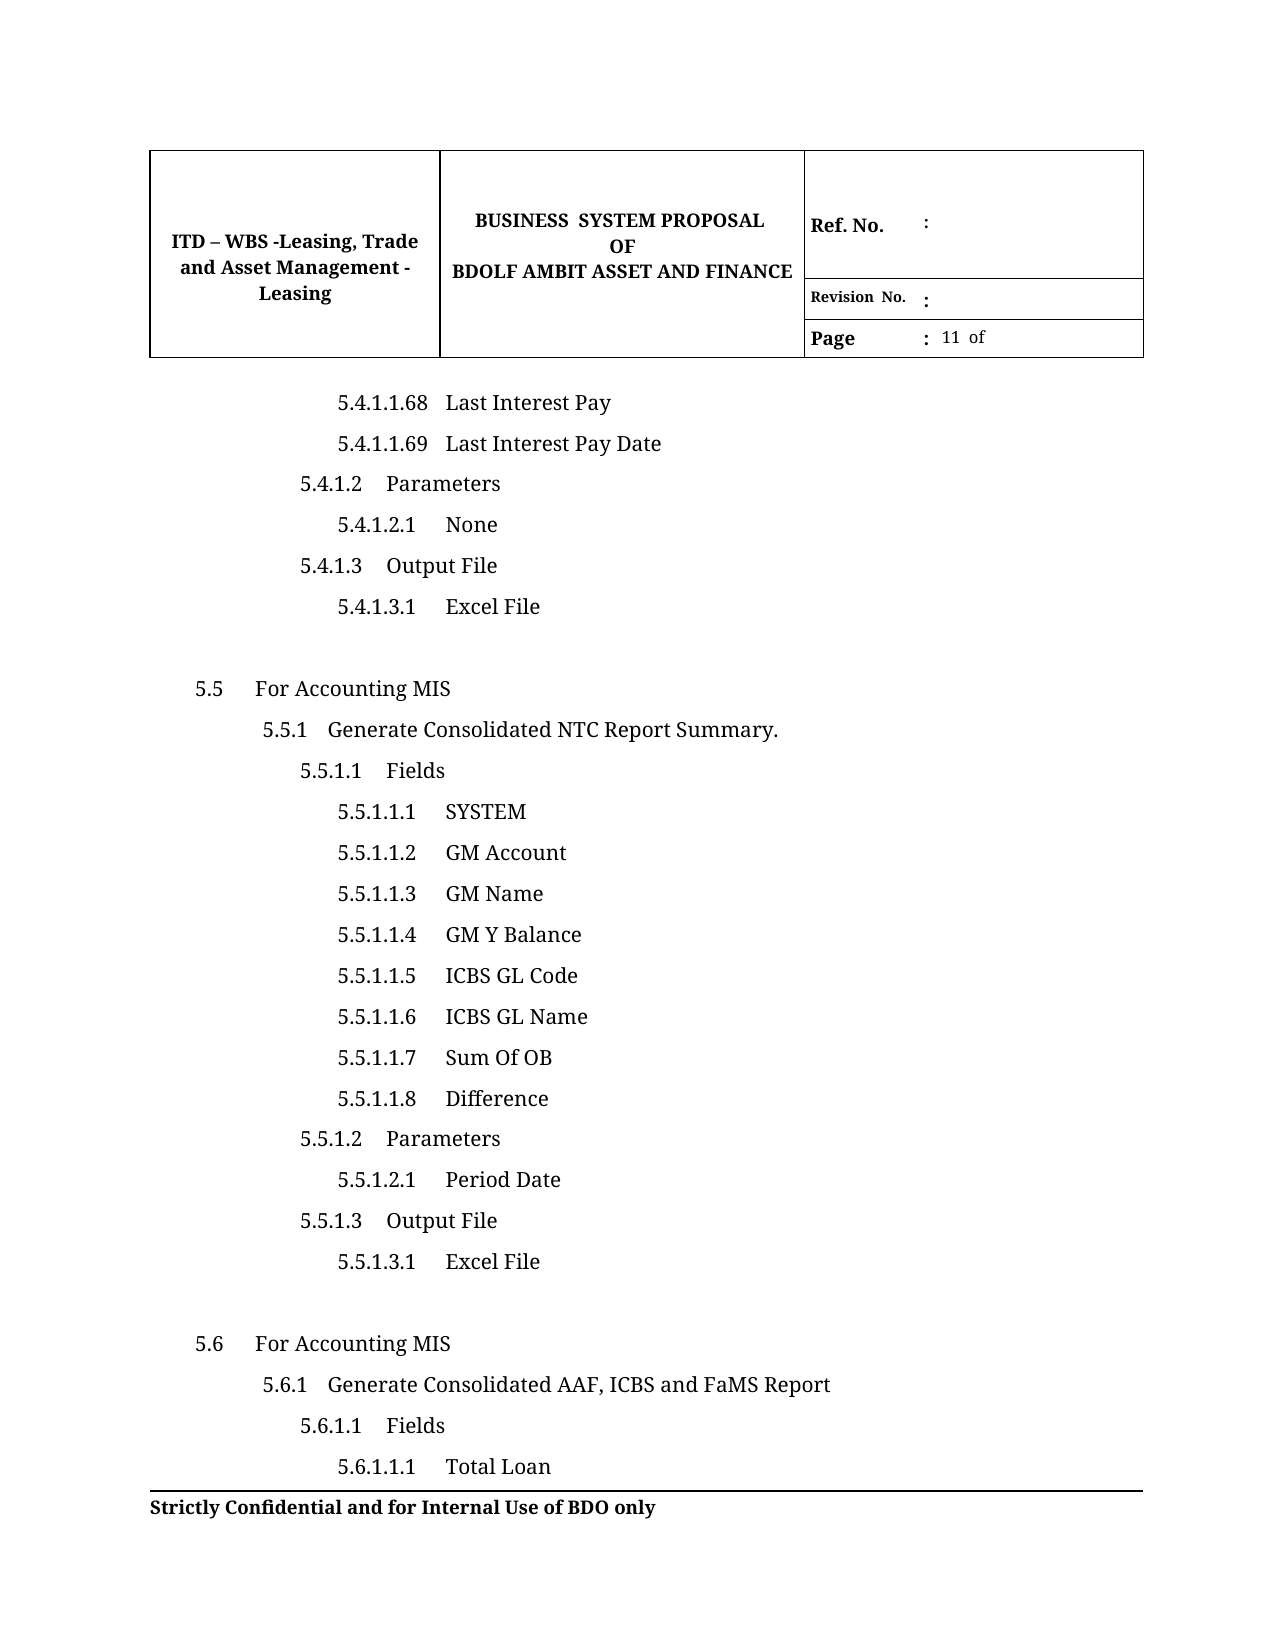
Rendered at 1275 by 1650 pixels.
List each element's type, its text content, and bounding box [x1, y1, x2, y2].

list ICBS GL Code [337, 961, 1143, 989]
list For Accounting MIS [195, 1329, 1143, 1358]
list Fields [300, 1411, 1143, 1439]
list Generate Consolidated AAF, ICBS and FaMS Report [262, 1370, 1143, 1399]
list Fields [300, 756, 1143, 784]
list SYSTEM [337, 797, 1143, 826]
list None [337, 511, 1143, 539]
list For Accounting MIS [195, 674, 1143, 703]
list Last Interest Pay [337, 388, 1143, 416]
list Difference [337, 1084, 1143, 1112]
list GM Account [337, 838, 1143, 866]
list GM Name [337, 879, 1143, 907]
list Excel File [337, 592, 1143, 621]
list Total Loan [337, 1452, 1143, 1481]
list Sum Of OB [337, 1043, 1143, 1071]
list Excel File [337, 1247, 1143, 1276]
list Parameters [300, 1124, 1143, 1153]
list ICBS GL Name [337, 1002, 1143, 1030]
list GM Y Balance [337, 920, 1143, 948]
list Output File [300, 551, 1143, 580]
list Parameters [300, 469, 1143, 498]
list Generate Consolidated NTC Report Summary. [262, 715, 1143, 744]
list Output File [300, 1206, 1143, 1235]
list Period Date [337, 1166, 1143, 1194]
list Last Interest Pay Date [337, 429, 1143, 457]
